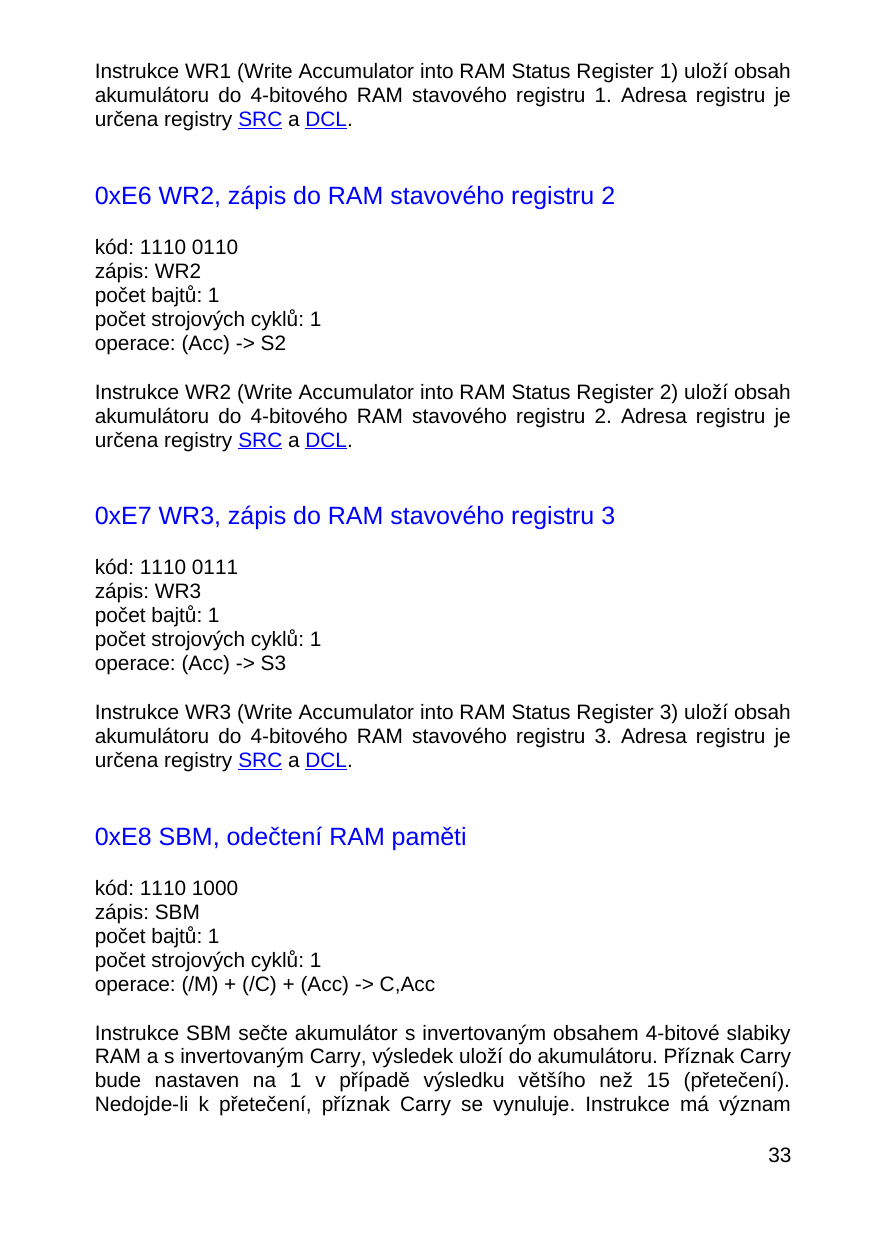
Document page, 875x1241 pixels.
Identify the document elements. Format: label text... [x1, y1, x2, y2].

text Instrukce WR3 (Write Accumulator into RAM Status Register 3) uloží obsah akumulátoru do 4-bitového RAM stavového registru 3. Adresa registru je určena registry SRC a DCL. [94, 700, 791, 772]
text počet bajtů: 1 [94, 923, 791, 947]
text Instrukce WR1 (Write Accumulator into RAM Status Register 1) uloží obsah akumulátoru do 4-bitového RAM stavového registru 1. Adresa registru je určena registry SRC a DCL. [94, 59, 791, 131]
text zápis: SBM [94, 899, 791, 923]
text Instrukce WR2 (Write Accumulator into RAM Status Register 2) uloží obsah akumulátoru do 4-bitového RAM stavového registru 2. Adresa registru je určena registry SRC a DCL. [94, 379, 791, 451]
text kód: 1110 0110 [94, 235, 791, 259]
subtitle 0xE6 WR2, zápis do RAM stavového registru 2 [94, 181, 791, 210]
subtitle 0xE7 WR3, zápis do RAM stavového registru 3 [94, 501, 791, 530]
subtitle 0xE8 SBM, odečtení RAM paměti [94, 822, 791, 851]
text počet strojových cyklů: 1 [94, 307, 791, 331]
text kód: 1110 1000 [94, 876, 791, 899]
text operace: (Acc) -> S3 [94, 651, 791, 675]
text počet bajtů: 1 [94, 603, 791, 627]
text operace: (Acc) -> S2 [94, 331, 791, 354]
text kód: 1110 0111 [94, 555, 791, 579]
text Instrukce SBM sečte akumulátor s invertovaným obsahem 4-bitové slabiky RAM a s invertovaným Carry, výsledek uloží do akumulátoru. Příznak Carry bude nastaven na 1 v případě výsledku většího než 15 (přetečení). Nedojde-li k přetečení, příznak Carry se vynuluje. Instrukce má význam [94, 1020, 791, 1116]
text počet bajtů: 1 [94, 283, 791, 307]
text operace: (/M) + (/C) + (Acc) -> C,Acc [94, 971, 791, 995]
text zápis: WR2 [94, 259, 791, 283]
text počet strojových cyklů: 1 [94, 947, 791, 971]
text počet strojových cyklů: 1 [94, 627, 791, 651]
text zápis: WR3 [94, 579, 791, 603]
